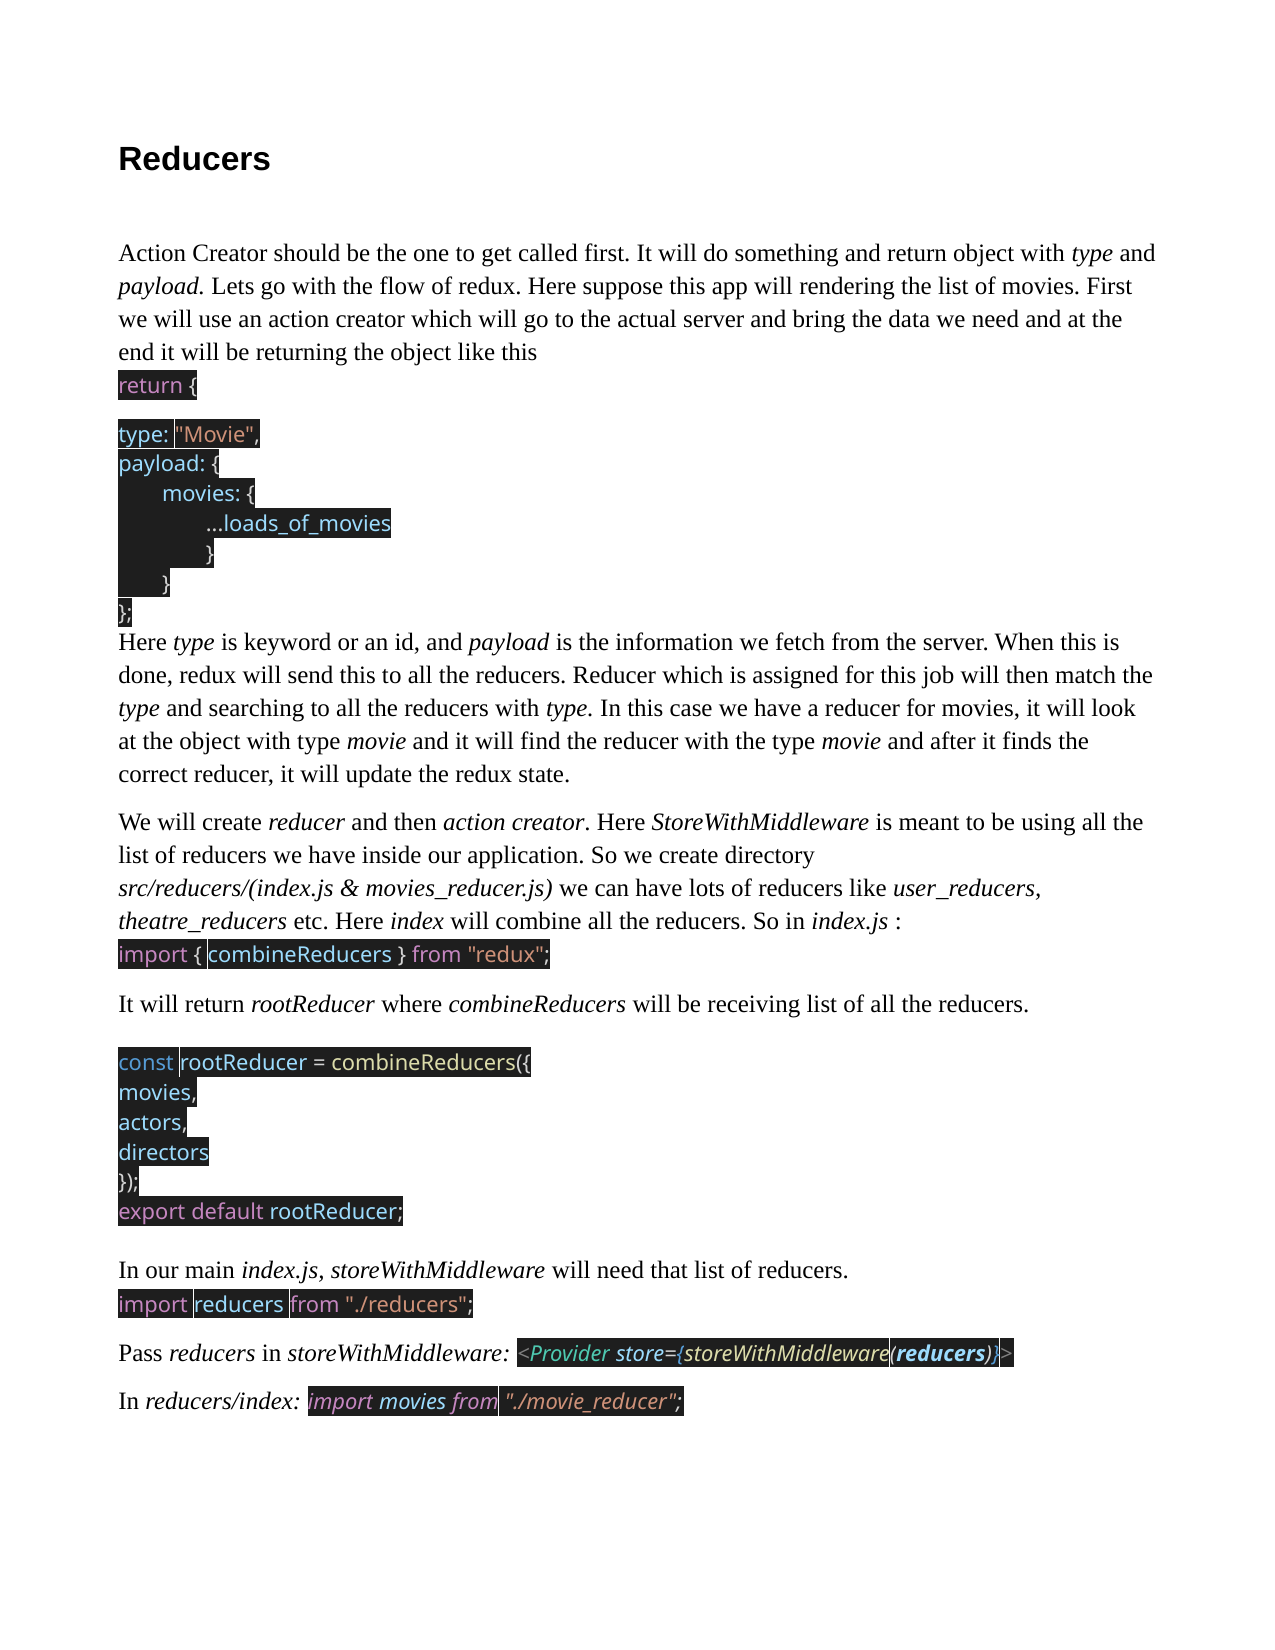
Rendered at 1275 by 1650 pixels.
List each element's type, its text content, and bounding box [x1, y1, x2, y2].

text In reducers/index: import movies from "./movie_reducer"; [118, 1386, 1157, 1416]
text Action Creator should be the one to get called first. It will do something and return object with type and payload. Lets go with the flow of redux. Here suppose this app will rendering the list of movies. First we will use an action creator which will go to the actual server and bring the data we need and at the end it will be returning the object like this return { [118, 238, 1157, 400]
subtitle Reducers [118, 139, 1157, 178]
text It will return rootReducer where combineReducers will be receiving list of all the reducers. [118, 988, 1157, 1017]
text actors, [118, 1107, 1157, 1137]
text We will create reducer and then action creator. Here StoreWithMiddleware is meant to be using all the list of reducers we have inside our application. So we create directory src/reducers/(index.js & movies_reducer.js) we can have lots of reducers like user_reducers, theatre_reducers etc. Here index will combine all the reducers. So in index.js : import { combineReducers } from "redux"; [118, 807, 1157, 969]
text const rootReducer = combineReducers({ [118, 1047, 1157, 1077]
text In our main index.js, storeWithMiddleware will need that list of reducers. import reducers from "./reducers"; [118, 1256, 1157, 1318]
text payload: { [118, 448, 1157, 478]
text ...loads_of_movies [118, 508, 1157, 538]
text } [118, 568, 1157, 597]
text directors [118, 1137, 1157, 1166]
text export default rootReducer; [118, 1196, 1157, 1226]
text } [118, 538, 1157, 568]
text }); [118, 1166, 1157, 1196]
text }; [118, 597, 1157, 627]
text Pass reducers in storeWithMiddleware: <Provider store={storeWithMiddleware(reducers)}> [118, 1337, 1157, 1367]
text movies, [118, 1077, 1157, 1107]
text movies: { [118, 478, 1157, 508]
text type: "Movie", [118, 419, 1157, 448]
text Here type is keyword or an id, and payload is the information we fetch from the server. When this is done, redux will send this to all the reducers. Reducer which is assigned for this job will then match the type and searching to all the reducers with type. In this case we have a reducer for movies, it will look at the object with type movie and it will find the reducer with the type movie and after it finds the correct reducer, it will update the redux state. [118, 627, 1157, 788]
